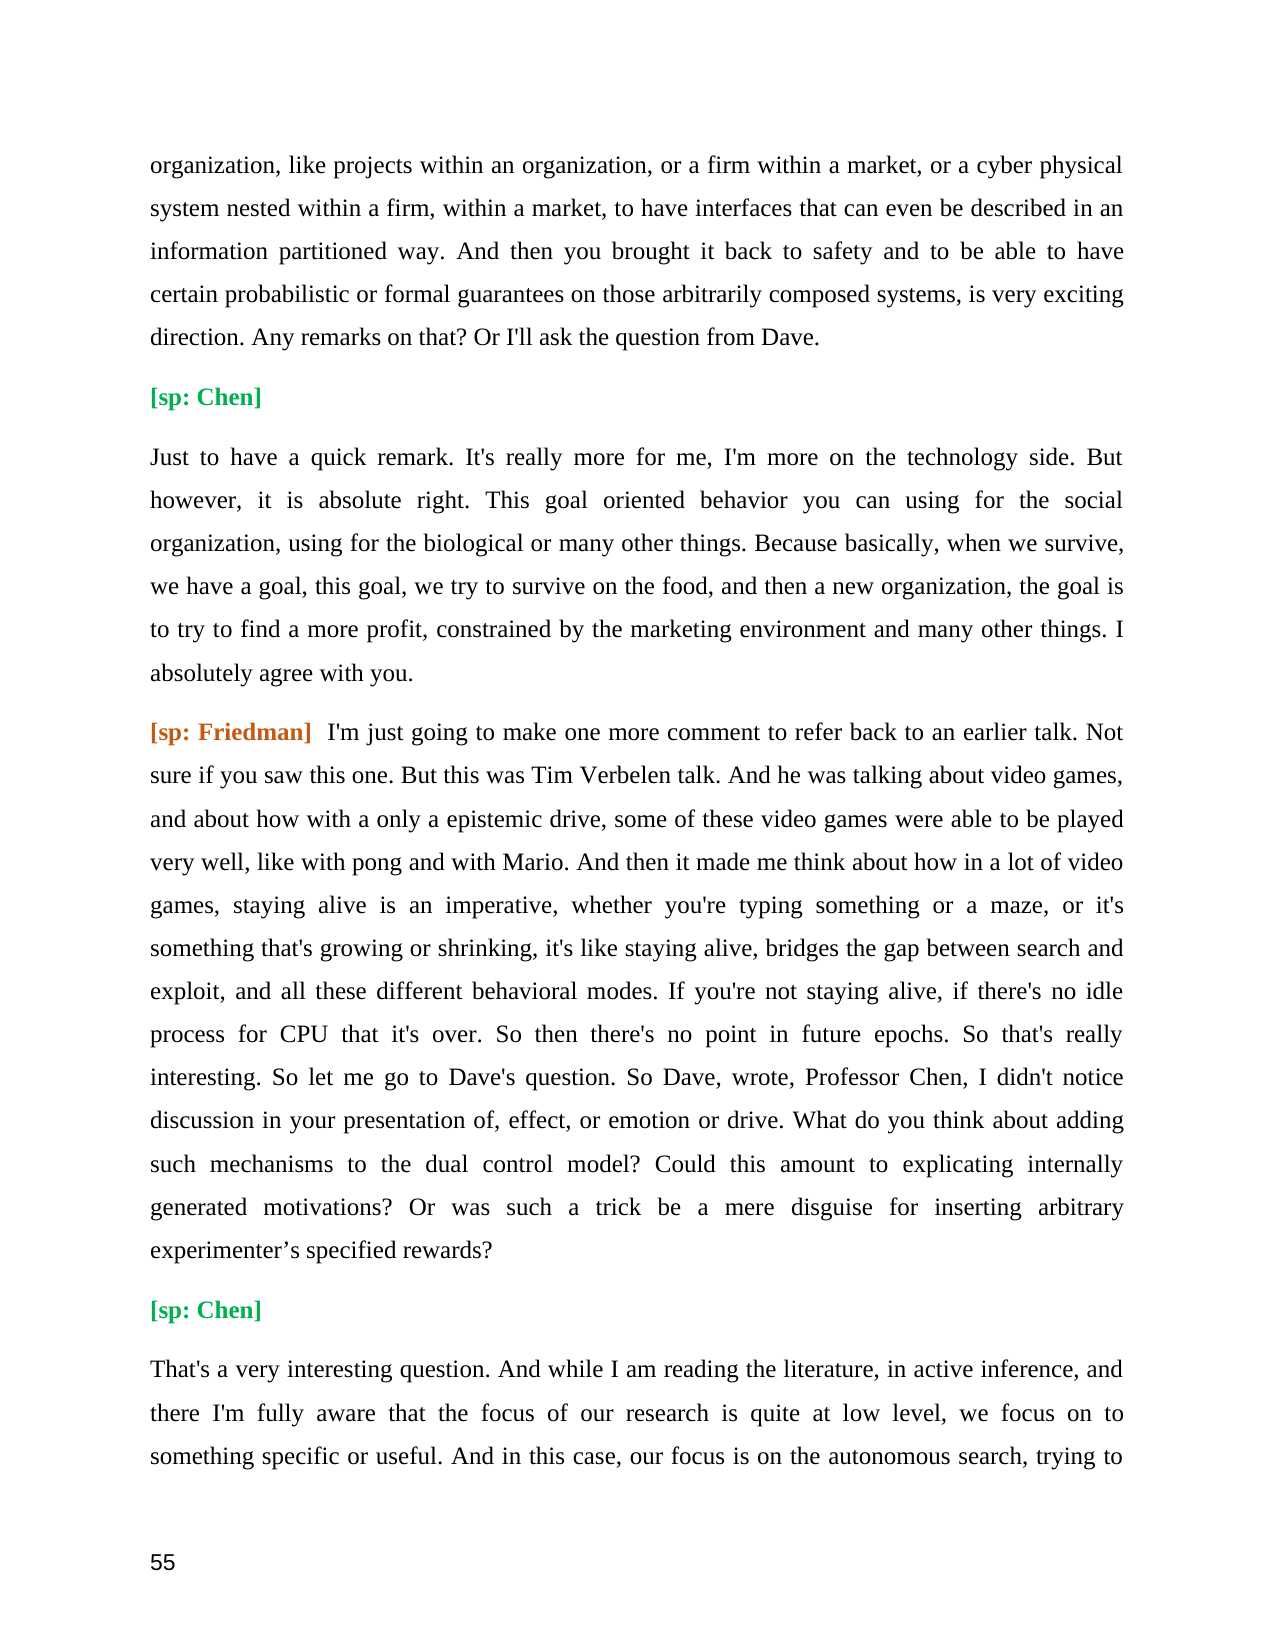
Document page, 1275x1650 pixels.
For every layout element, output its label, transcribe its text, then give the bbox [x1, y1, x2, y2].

text organization, like projects within an organization, or a firm within a market, or a cyber physical system nested within a firm, within a market, to have interfaces that can even be described in an information partitioned way. And then you brought it back to safety and to be able to have certain probabilistic or formal guarantees on those arbitrarily composed systems, is very exciting direction. Any remarks on that? Or I'll ask the question from Dave. [150, 150, 1125, 351]
text [sp: Friedman] I'm just going to make one more comment to refer back to an earlier talk. Not sure if you saw this one. But this was Tim Verbelen talk. And he was talking about video games, and about how with a only a epistemic drive, some of these video games were able to be played very well, like with pong and with Mario. And then it made me think about how in a lot of video games, staying alive is an imperative, whether you're typing something or a maze, or it's something that's growing or shrinking, it's like staying alive, bridges the gap between search and exploit, and all these different behavioral modes. If you're not staying alive, if there's no idle process for CPU that it's over. So then there's no point in future epochs. So that's really interesting. So let me go to Dave's question. So Dave, wrote, Professor Chen, I didn't notice discussion in your presentation of, effect, or emotion or drive. What do you think about adding such mechanisms to the dual control model? Could this amount to explicating internally generated motivations? Or was such a trick be a mere disguise for inserting arbitrary experimenter’s specified rewards? [150, 717, 1125, 1264]
text [sp: Chen] [150, 1295, 1125, 1323]
text [sp: Chen] [150, 382, 1125, 411]
text Just to have a quick remark. It's really more for me, I'm more on the technology side. But however, it is absolute right. This goal oriented behavior you can using for the social organization, using for the biological or many other things. Because basically, when we survive, we have a goal, this goal, we try to survive on the food, and then a new organization, the goal is to try to find a more profit, constrained by the marketing environment and many other things. I absolutely agree with you. [150, 442, 1125, 686]
text That's a very interesting question. And while I am reading the literature, in active inference, and there I'm fully aware that the focus of our research is quite at low level, we focus on to something specific or useful. And in this case, our focus is on the autonomous search, trying to [150, 1354, 1125, 1469]
